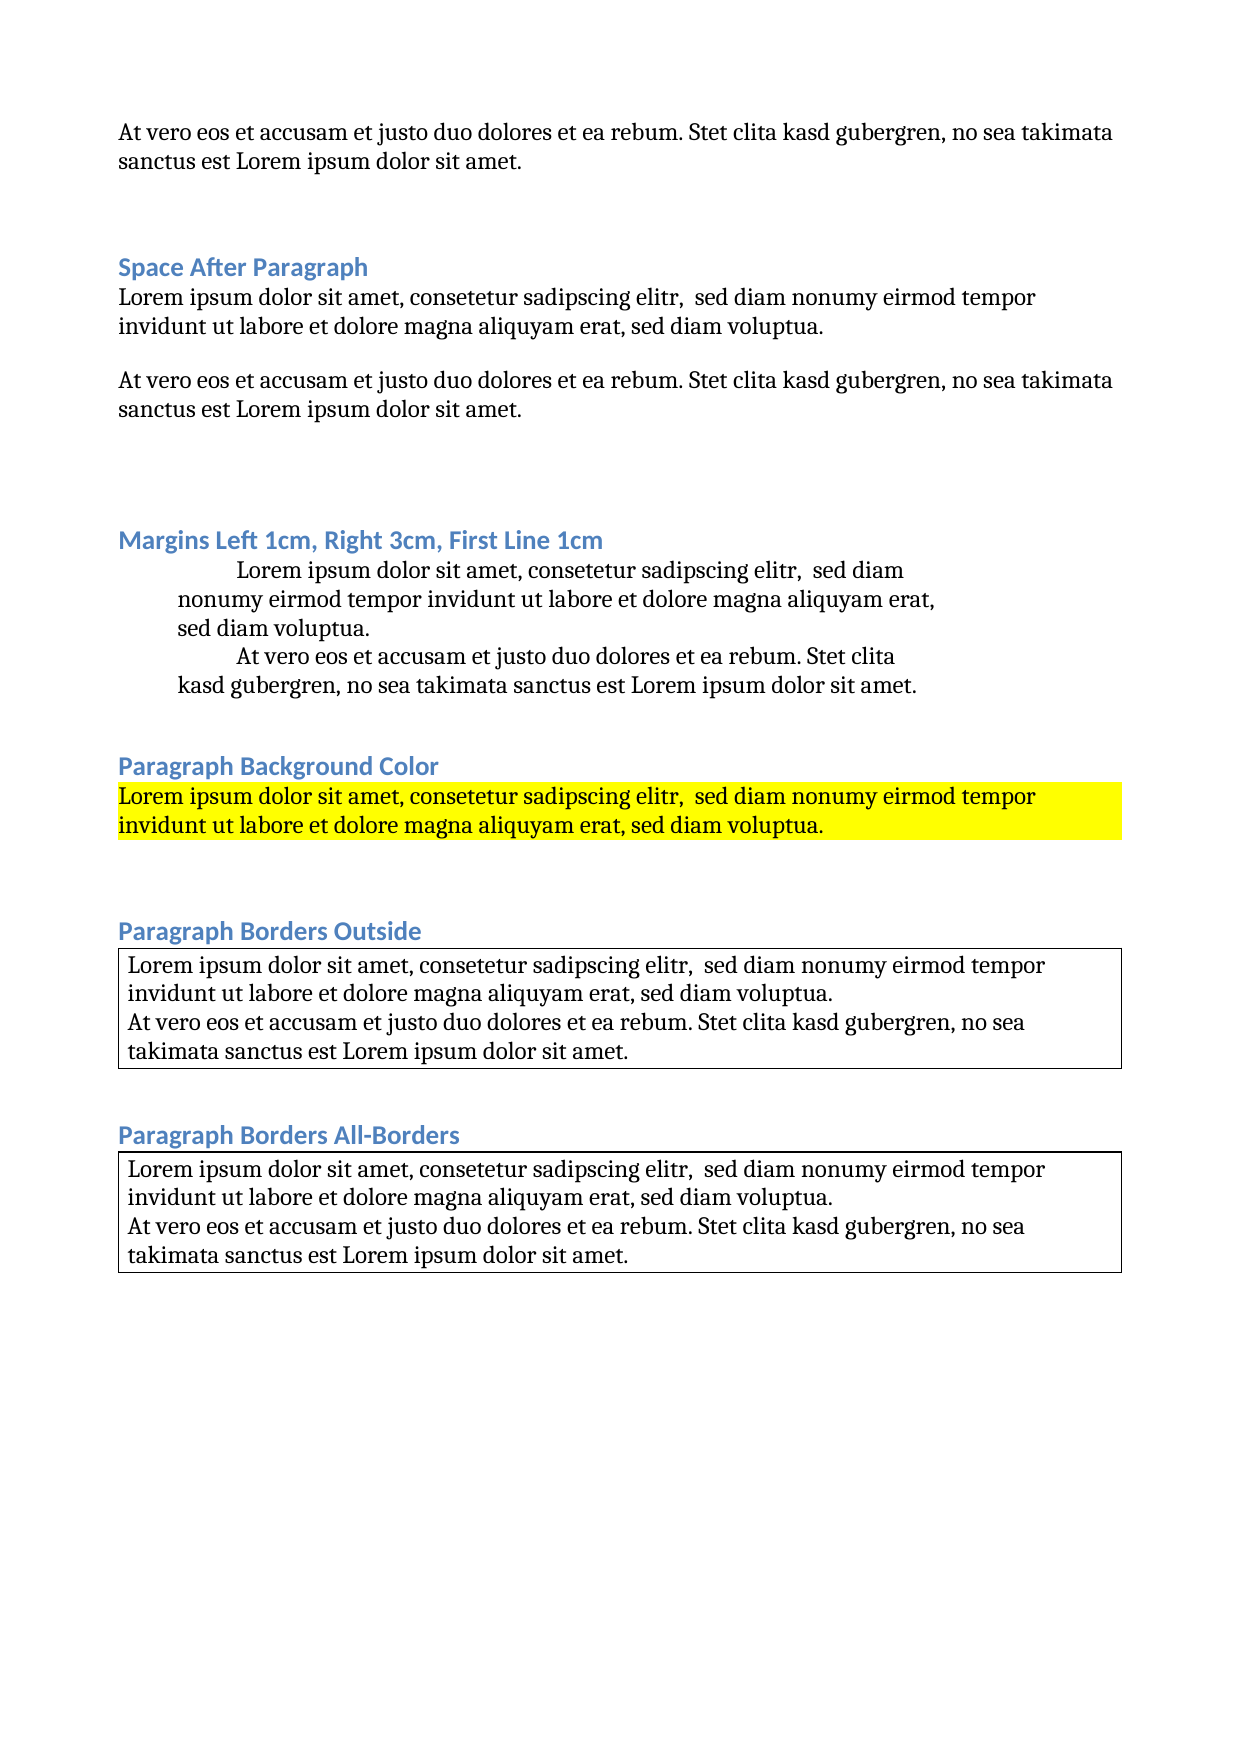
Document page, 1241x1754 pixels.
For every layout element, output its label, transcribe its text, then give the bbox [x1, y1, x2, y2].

text Lorem ipsum dolor sit amet, consetetur sadipscing elitr, sed diam nonumy eirmod tempor invidunt ut labore et dolore magna aliquyam erat, sed diam voluptua. [177, 556, 945, 642]
text At vero eos et accusam et justo duo dolores et ea rebum. Stet clita kasd gubergren, no sea takimata sanctus est Lorem ipsum dolor sit amet. [177, 642, 945, 700]
text At vero eos et accusam et justo duo dolores et ea rebum. Stet clita kasd gubergren, no sea takimata sanctus est Lorem ipsum dolor sit amet. [119, 1209, 1121, 1272]
text At vero eos et accusam et justo duo dolores et ea rebum. Stet clita kasd gubergren, no sea takimata sanctus est Lorem ipsum dolor sit amet. [118, 366, 1122, 423]
text Lorem ipsum dolor sit amet, consetetur sadipscing elitr, sed diam nonumy eirmod tempor invidunt ut labore et dolore magna aliquyam erat, sed diam voluptua. [119, 1153, 1121, 1209]
subtitle Paragraph Borders Outside [118, 914, 1122, 947]
text Lorem ipsum dolor sit amet, consetetur sadipscing elitr, sed diam nonumy eirmod tempor invidunt ut labore et dolore magna aliquyam erat, sed diam voluptua. [118, 782, 1122, 840]
subtitle Margins Left 1cm, Right 3cm, First Line 1cm [118, 523, 1122, 556]
text At vero eos et accusam et justo duo dolores et ea rebum. Stet clita kasd gubergren, no sea takimata sanctus est Lorem ipsum dolor sit amet. [119, 1005, 1121, 1068]
subtitle Paragraph Borders All-Borders [118, 1118, 1122, 1151]
text Lorem ipsum dolor sit amet, consetetur sadipscing elitr, sed diam nonumy eirmod tempor invidunt ut labore et dolore magna aliquyam erat, sed diam voluptua. [119, 949, 1121, 1005]
text At vero eos et accusam et justo duo dolores et ea rebum. Stet clita kasd gubergren, no sea takimata sanctus est Lorem ipsum dolor sit amet. [118, 118, 1122, 176]
text Lorem ipsum dolor sit amet, consetetur sadipscing elitr, sed diam nonumy eirmod tempor invidunt ut labore et dolore magna aliquyam erat, sed diam voluptua. [118, 283, 1122, 341]
subtitle Paragraph Background Color [118, 749, 1122, 782]
subtitle Space After Paragraph [118, 250, 1122, 283]
